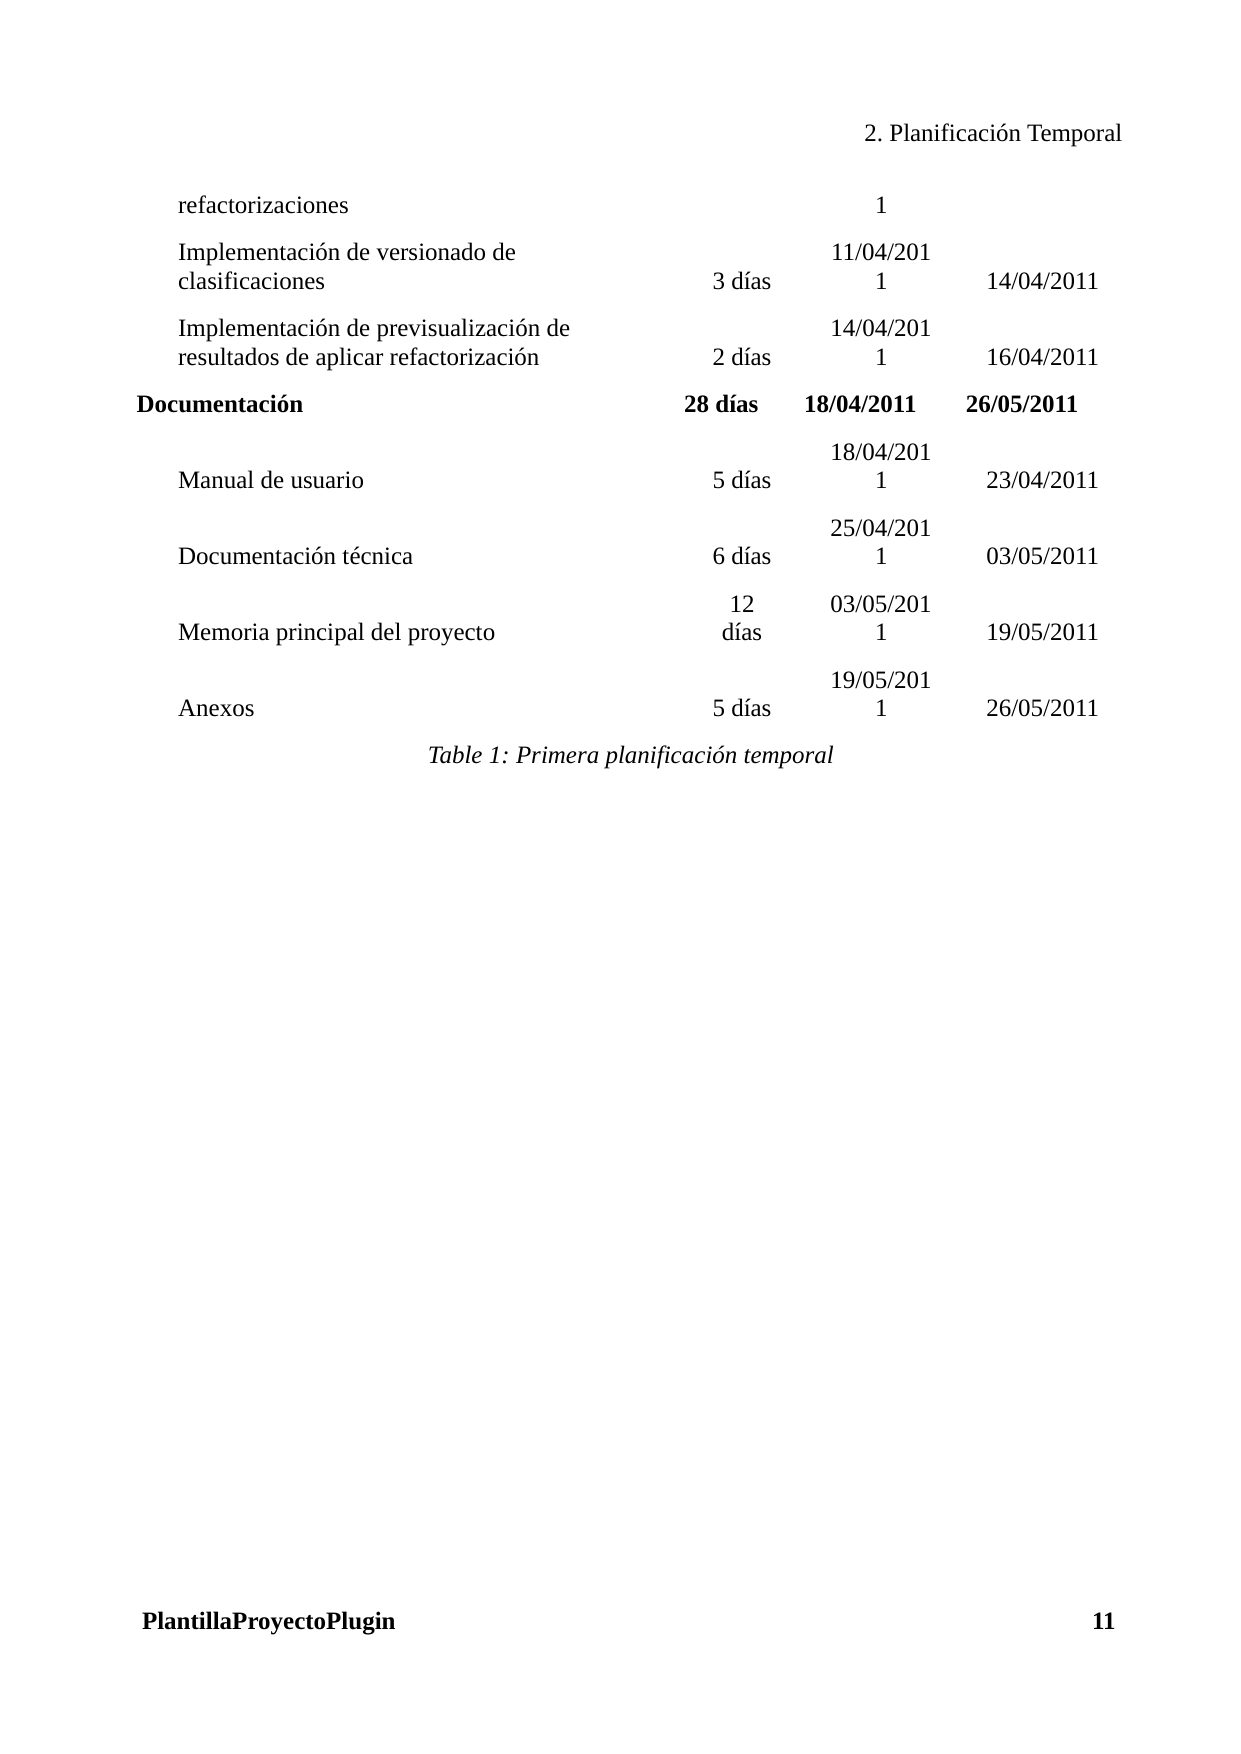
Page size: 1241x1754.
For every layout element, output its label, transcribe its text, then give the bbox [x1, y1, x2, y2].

table_cell Implementación de versionado de clasificaciones [131, 224, 660, 300]
table_cell Memoria principal del proyecto [131, 576, 660, 652]
table_cell 14/04/2011 [939, 224, 1105, 300]
table_cell 16/04/2011 [939, 300, 1105, 376]
table_cell 28 días [660, 376, 782, 424]
text Table 1: Primera planificación temporal [118, 740, 1122, 769]
table_cell Anexos [131, 652, 660, 728]
table_cell 18/04/2011 [782, 424, 938, 500]
table_cell Implementación de previsualización de resultados de aplicar refactorización [131, 300, 660, 376]
table_cell 1 [782, 177, 938, 224]
table_cell 03/05/2011 [939, 500, 1105, 576]
table_cell 26/05/2011 [939, 376, 1105, 424]
table_cell 11/04/2011 [782, 224, 938, 300]
table_cell 2 días [660, 300, 782, 376]
table_cell 18/04/2011 [782, 376, 938, 424]
table_cell 03/05/2011 [782, 576, 938, 652]
table_cell 12 días [660, 576, 782, 652]
table_cell Documentación [131, 376, 660, 424]
table_cell 19/05/2011 [782, 652, 938, 728]
table_cell refactorizaciones [131, 177, 660, 224]
table_cell 5 días [660, 652, 782, 728]
table_cell 3 días [660, 224, 782, 300]
table_cell 19/05/2011 [939, 576, 1105, 652]
table_cell Documentación técnica [131, 500, 660, 576]
table_cell Manual de usuario [131, 424, 660, 500]
table_cell [939, 177, 1105, 224]
table_cell [660, 177, 782, 224]
table_cell 26/05/2011 [939, 652, 1105, 728]
table_cell 6 días [660, 500, 782, 576]
table_cell 14/04/2011 [782, 300, 938, 376]
table_cell 23/04/2011 [939, 424, 1105, 500]
table_cell 5 días [660, 424, 782, 500]
table_cell 25/04/2011 [782, 500, 938, 576]
